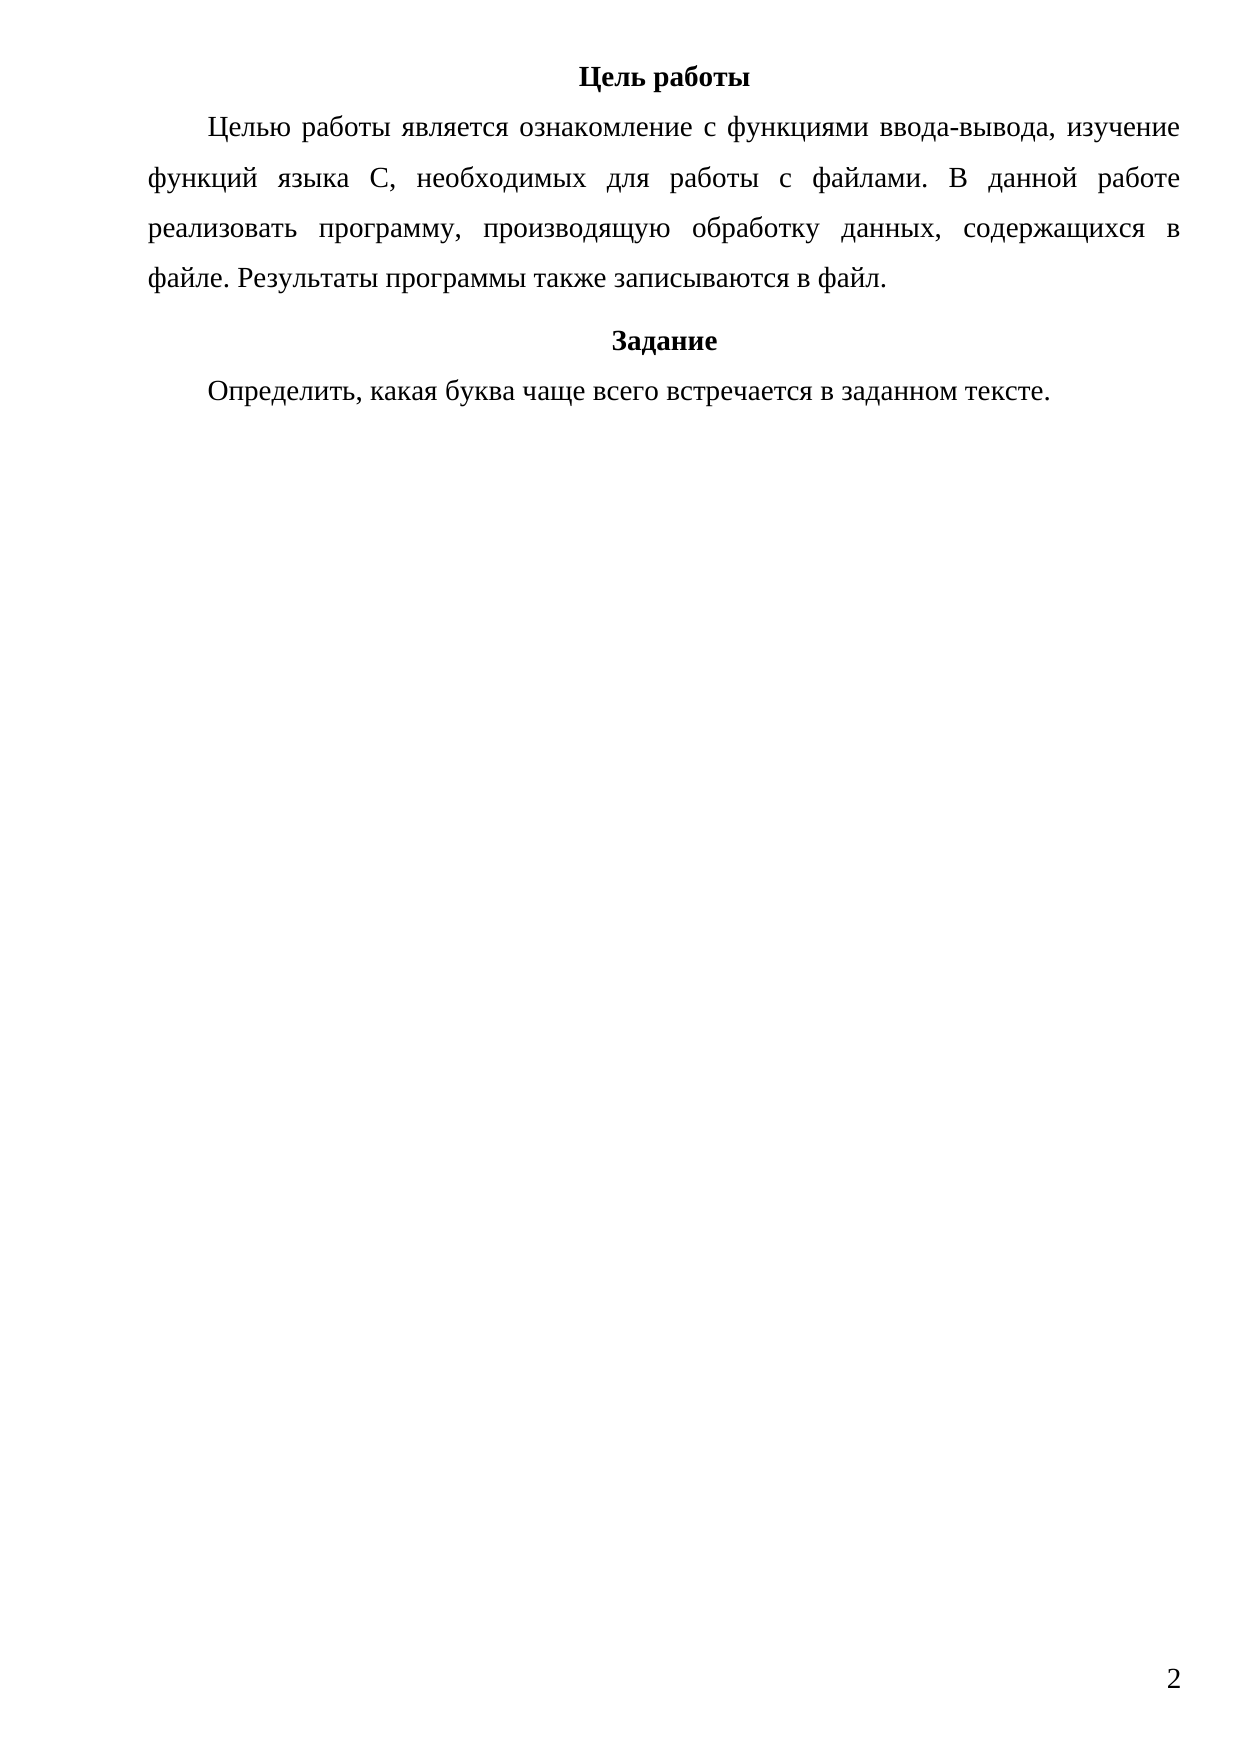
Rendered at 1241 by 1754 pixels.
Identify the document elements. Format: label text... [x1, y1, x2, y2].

subtitle Цель работы [207, 59, 1122, 93]
text Определить, какая буква чаще всего встречается в заданном тексте. [148, 373, 1181, 407]
text Целью работы является ознакомление с функциями ввода-вывода, изучение функций языка С, необходимых для работы с файлами. В данной работе реализовать программу, производящую обработку данных, содержащихся в файле. Результаты программы также записываются в файл. [148, 109, 1181, 294]
subtitle Задание [207, 323, 1122, 357]
